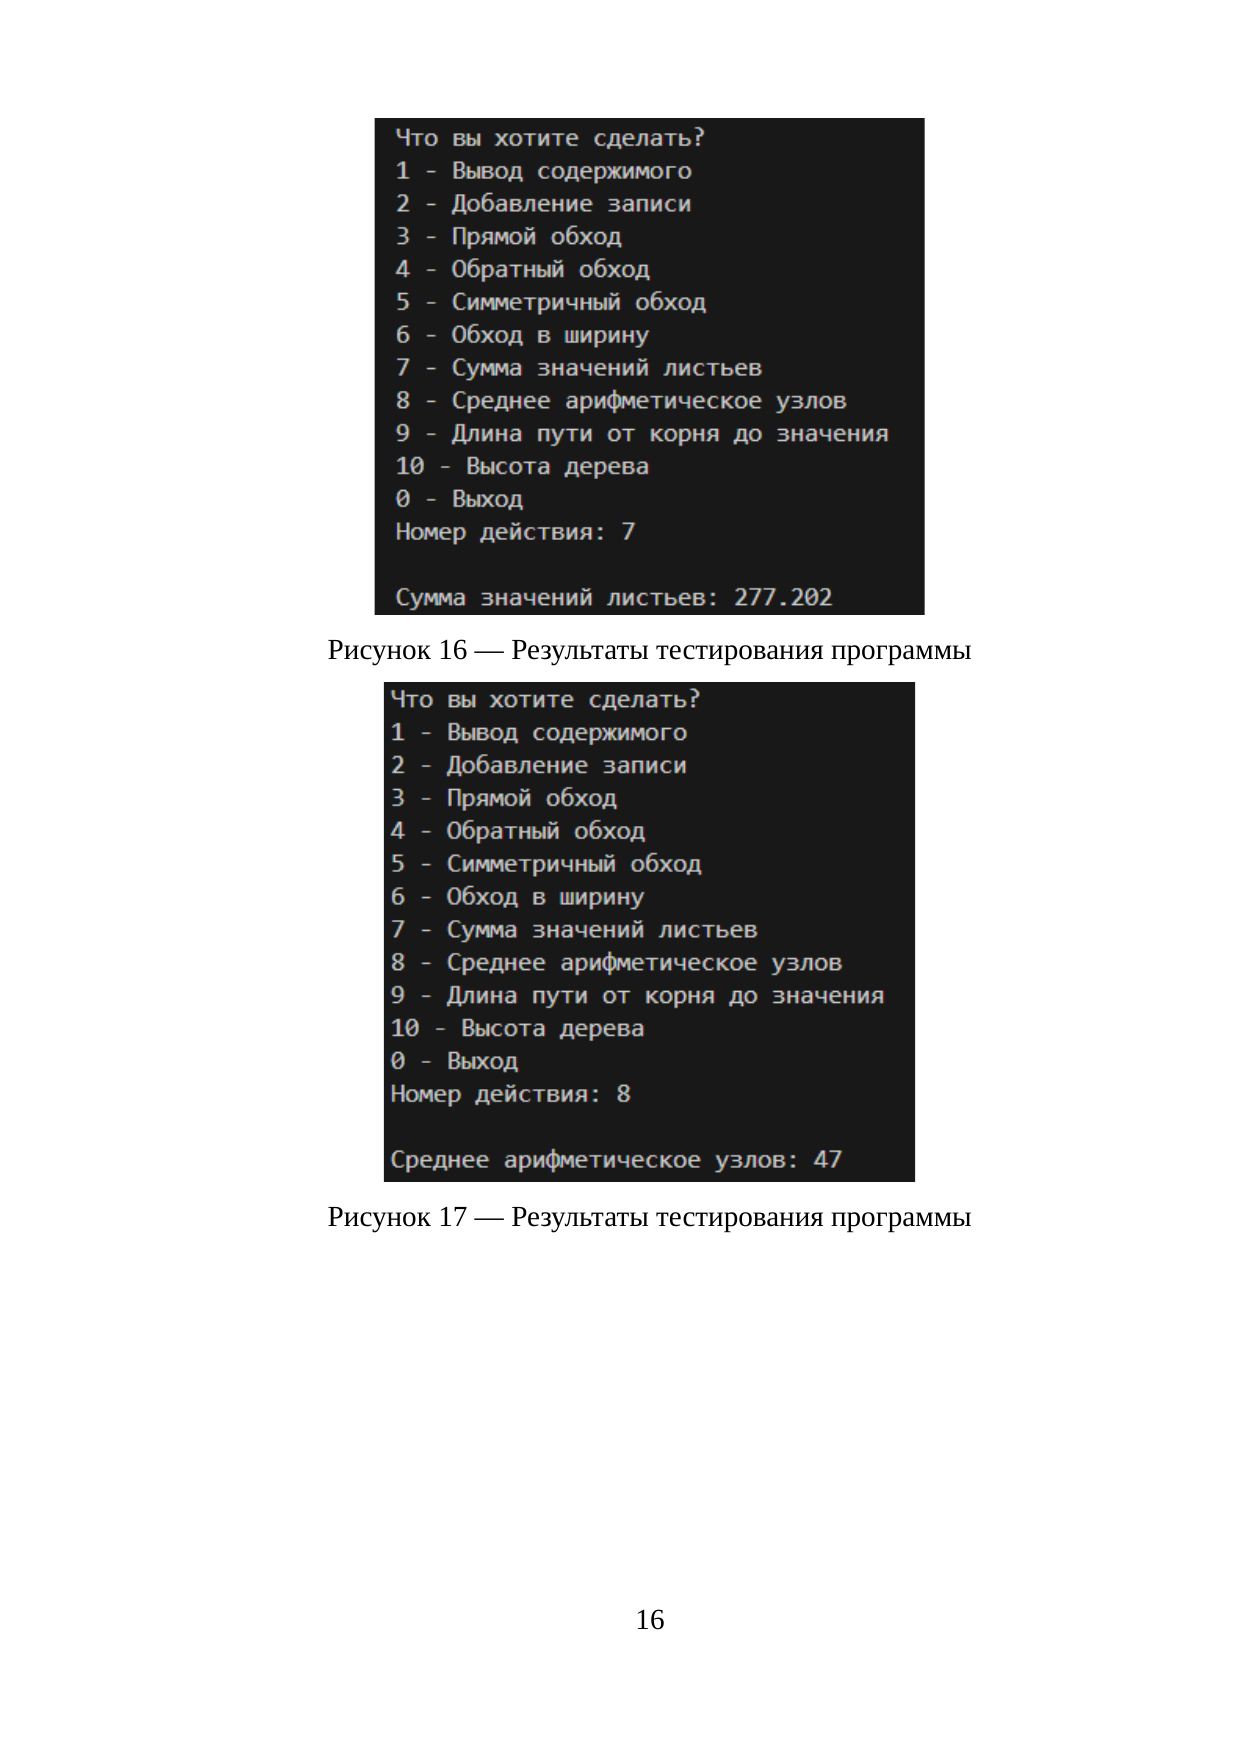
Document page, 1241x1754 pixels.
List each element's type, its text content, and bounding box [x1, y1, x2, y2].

text Рисунок 17 — Результаты тестирования программы [148, 682, 1152, 1232]
picture [374, 118, 925, 615]
text Рисунок 16 — Результаты тестирования программы [148, 118, 1152, 665]
picture [383, 682, 916, 1182]
